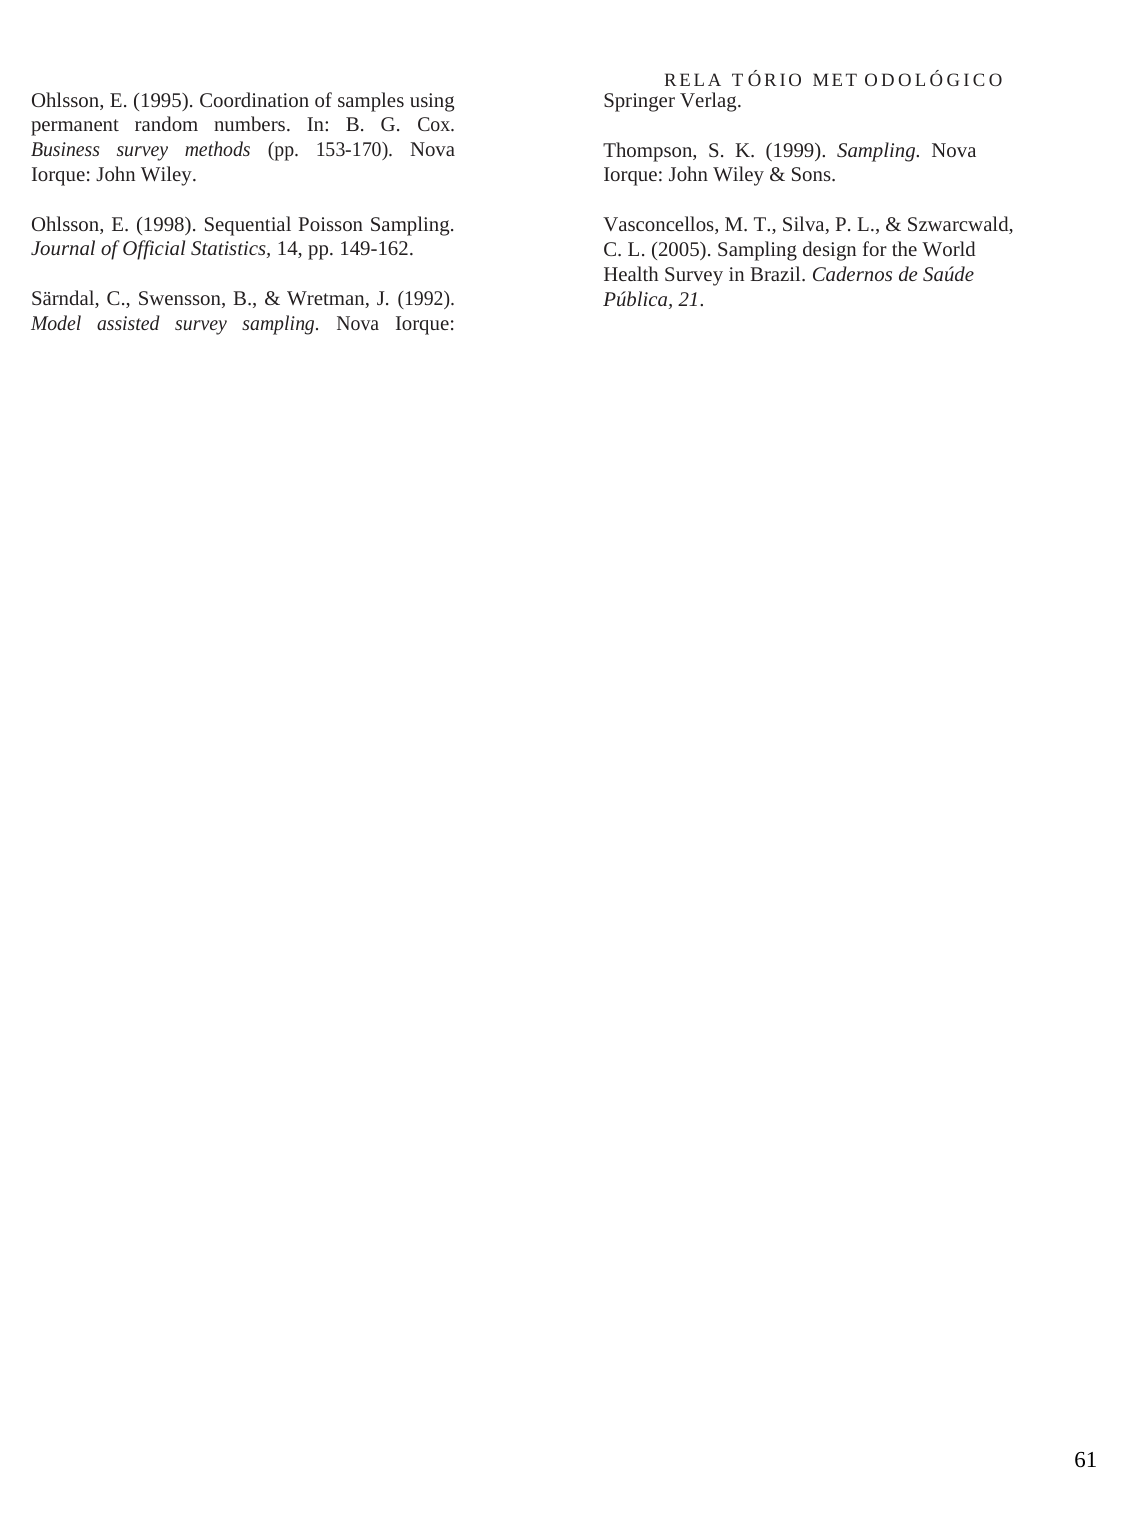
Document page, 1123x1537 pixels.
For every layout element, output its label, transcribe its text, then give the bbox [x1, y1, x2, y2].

text Thompson, S. K. (1999). Sampling. Nova Iorque: John Wiley & Sons. [603, 138, 976, 186]
text Ohlsson, E. (1995). Coordination of samples using permanent random numbers. In: B. G. Cox. Business survey methods (pp. 153-170). Nova Iorque: John Wiley. [31, 88, 455, 186]
text Springer Verlag. [603, 88, 976, 112]
text C. L. (2005). Sampling design for the World Health Survey in Brazil. Cadernos de Saúde Pública, 21. [603, 237, 976, 311]
text Vasconcellos, M. T., Silva, P. L., & Szwarcwald, [603, 212, 1104, 236]
text Ohlsson, E. (1998). Sequential Poisson Sampling. Journal of Official Statistics, 14, pp. 149-162. [31, 212, 455, 260]
text Särndal, C., Swensson, B., & Wretman, J. (1992). Model assisted survey sampling. Nova Iorque: [31, 286, 455, 335]
